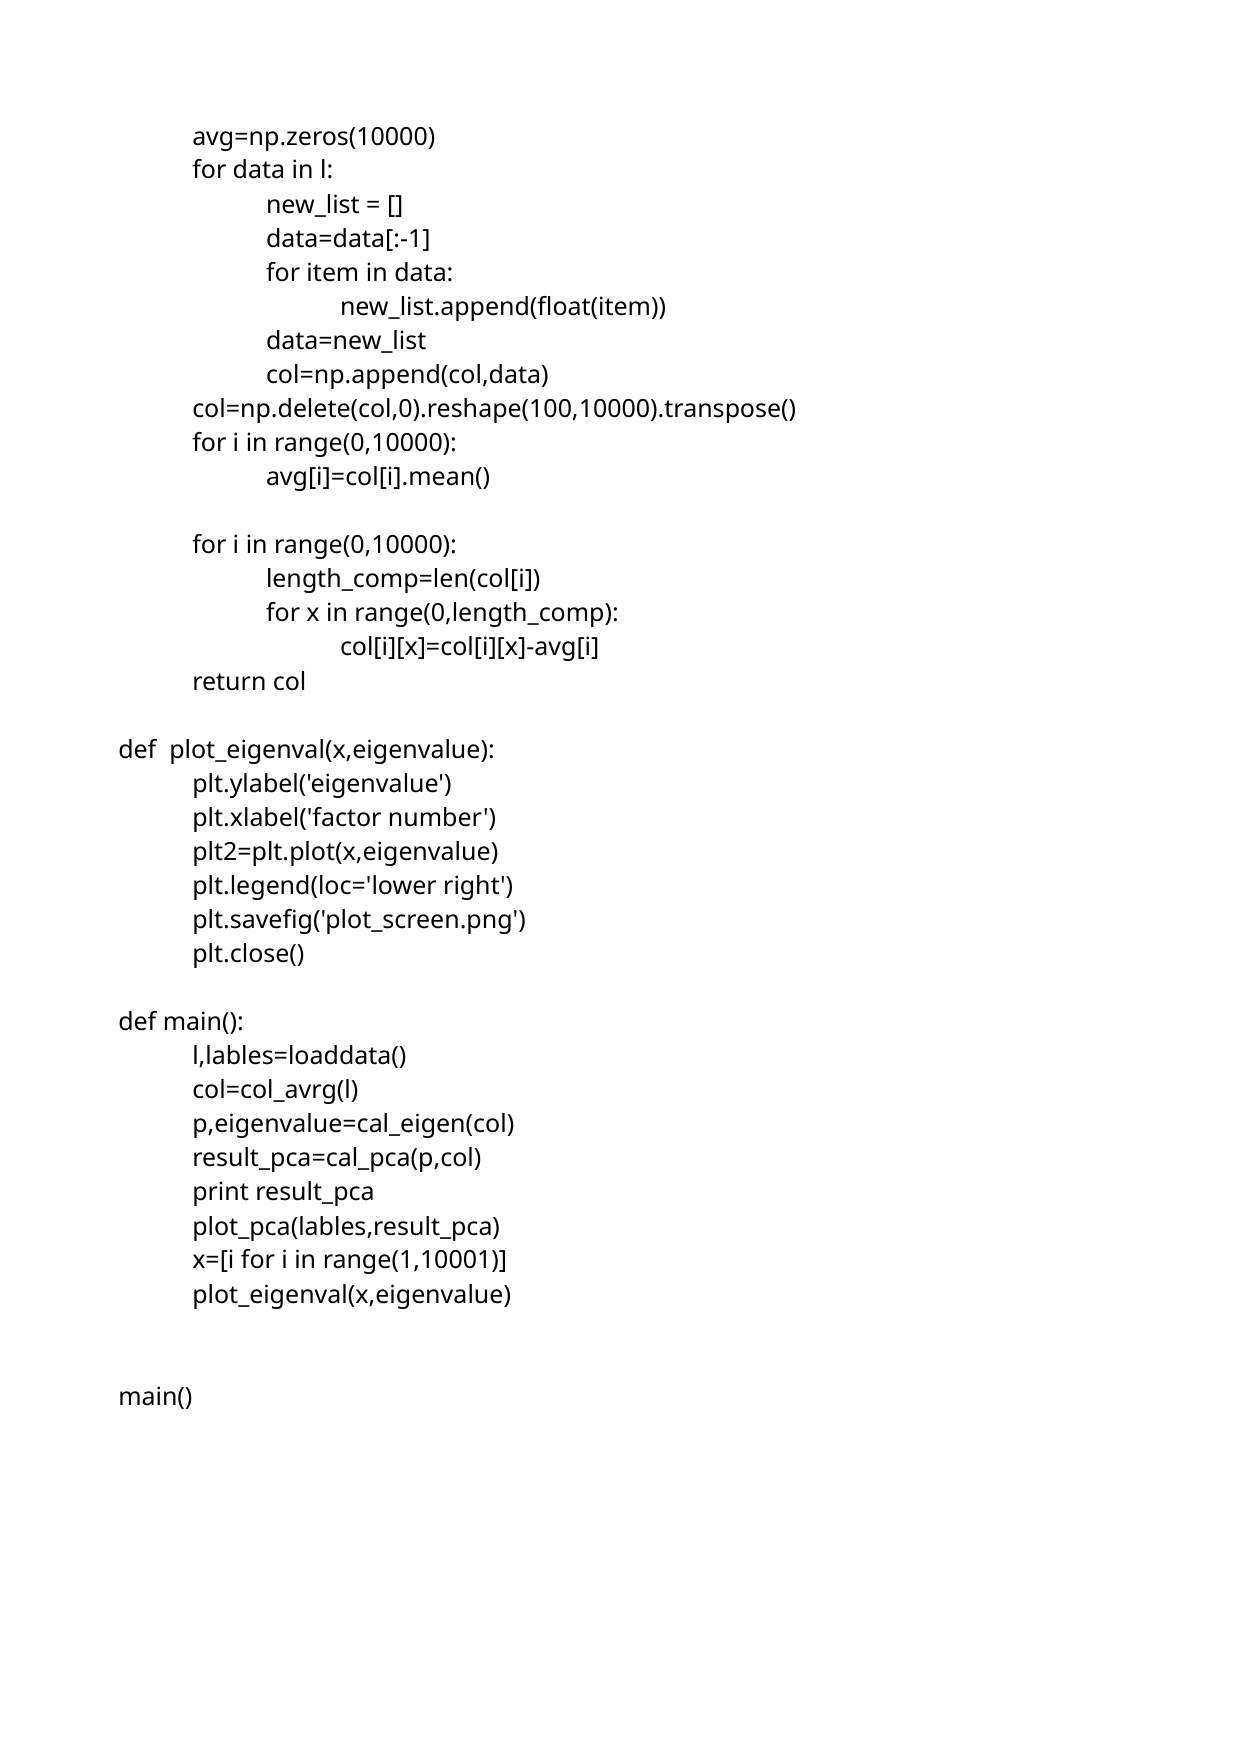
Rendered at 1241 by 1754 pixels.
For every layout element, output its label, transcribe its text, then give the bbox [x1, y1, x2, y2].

text main() [118, 1378, 1122, 1412]
text data=new_list [118, 322, 1122, 357]
text new_list = [] [118, 186, 1122, 220]
text def main(): [118, 1004, 1122, 1038]
text plt.ylabel('eigenvalue') [118, 765, 1122, 799]
text def plot_eigenval(x,eigenvalue): [118, 731, 1122, 765]
text col=np.delete(col,0).reshape(100,10000).transpose() [118, 391, 1122, 425]
text for x in range(0,length_comp): [118, 595, 1122, 629]
text col[i][x]=col[i][x]-avg[i] [118, 629, 1122, 663]
text plt.savefig('plot_screen.png') [118, 902, 1122, 936]
text p,eigenvalue=cal_eigen(col) [118, 1106, 1122, 1140]
text plot_eigenval(x,eigenvalue) [118, 1276, 1122, 1310]
text avg=np.zeros(10000) [118, 118, 1122, 152]
text col=np.append(col,data) [118, 357, 1122, 391]
text data=data[:-1] [118, 220, 1122, 254]
text result_pca=cal_pca(p,col) [118, 1140, 1122, 1174]
text for i in range(0,10000): [118, 425, 1122, 459]
text return col [118, 663, 1122, 697]
text plot_pca(lables,result_pca) [118, 1208, 1122, 1242]
text print result_pca [118, 1174, 1122, 1208]
text l,lables=loaddata() [118, 1038, 1122, 1072]
text x=[i for i in range(1,10001)] [118, 1242, 1122, 1276]
text col=col_avrg(l) [118, 1072, 1122, 1106]
text plt.xlabel('factor number') [118, 799, 1122, 833]
text length_comp=len(col[i]) [118, 561, 1122, 595]
text for item in data: [118, 254, 1122, 288]
text plt.close() [118, 936, 1122, 970]
text plt2=plt.plot(x,eigenvalue) [118, 833, 1122, 867]
text plt.legend(loc='lower right') [118, 867, 1122, 902]
text avg[i]=col[i].mean() [118, 459, 1122, 493]
text for i in range(0,10000): [118, 527, 1122, 561]
text new_list.append(float(item)) [118, 288, 1122, 322]
text for data in l: [118, 152, 1122, 186]
